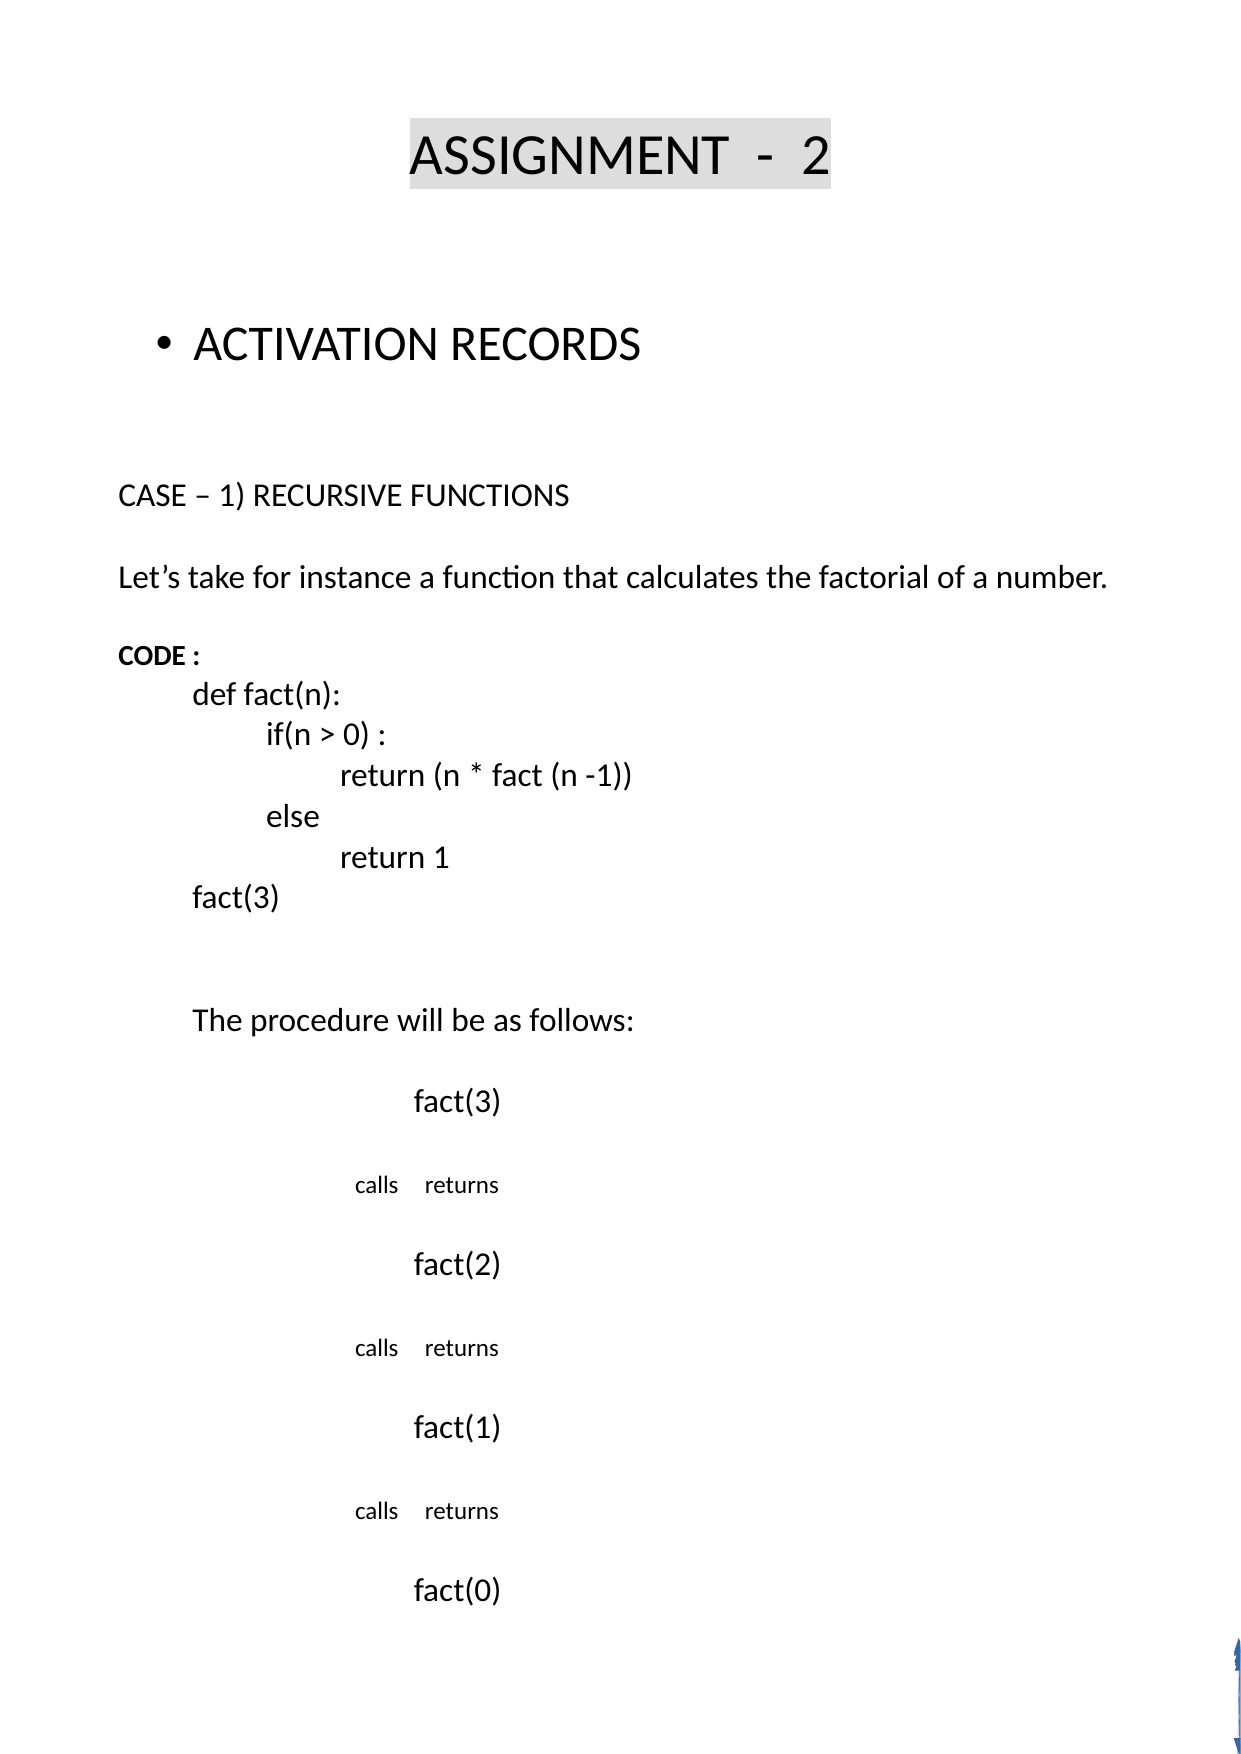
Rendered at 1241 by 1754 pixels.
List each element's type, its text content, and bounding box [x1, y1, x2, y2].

list ACTIVATION RECORDS [156, 311, 1122, 372]
text calls returns [118, 1487, 1122, 1528]
text ASSIGNMENT - 2 [118, 118, 1122, 189]
text return (n * fact (n -1)) [118, 754, 1122, 795]
text if(n > 0) : [118, 713, 1122, 754]
text else [118, 795, 1122, 836]
text return 1 [118, 836, 1122, 876]
text Let’s take for instance a function that calculates the factorial of a number. [118, 556, 1122, 596]
text The procedure will be as follows: [118, 998, 1122, 1039]
text fact(3) [118, 1080, 1122, 1121]
text fact(0) [118, 1569, 1122, 1609]
text fact(2) [118, 1243, 1122, 1284]
text def fact(n): [118, 673, 1122, 713]
text fact(1) [118, 1406, 1122, 1447]
text fact(3) [118, 876, 1122, 917]
text CASE – 1) RECURSIVE FUNCTIONS [118, 474, 1122, 515]
text calls returns [118, 1161, 1122, 1202]
text CODE : [118, 637, 1122, 673]
text calls returns [118, 1324, 1122, 1365]
